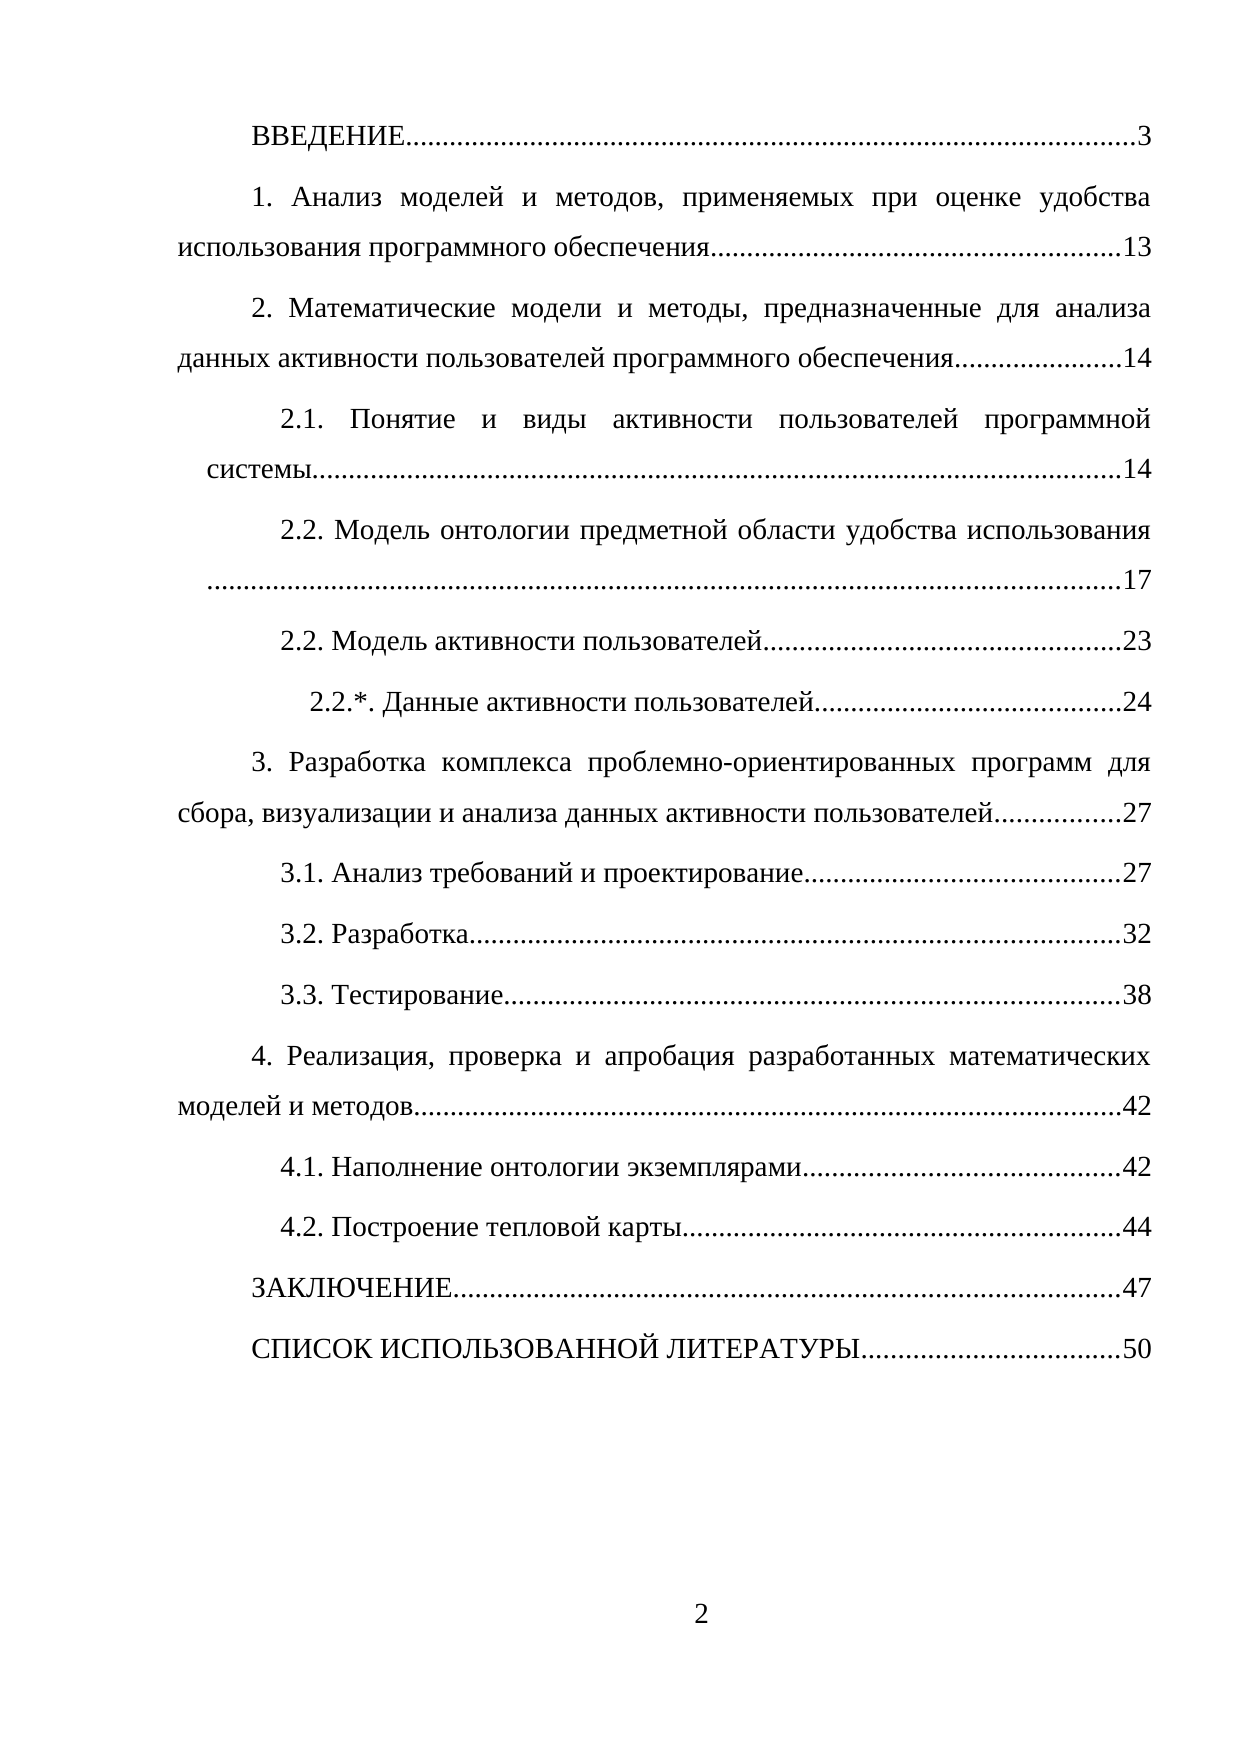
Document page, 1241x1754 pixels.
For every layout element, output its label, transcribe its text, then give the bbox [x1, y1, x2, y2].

text 3.2. Разработка 32 [206, 916, 1152, 950]
text 3. Разработка комплекса проблемно-ориентированных программ для сбора, визуализации и анализа данных активности пользователей 27 [177, 744, 1152, 828]
text 3.1. Анализ требований и проектирование 27 [206, 856, 1152, 889]
text 4. Реализация, проверка и апробация разработанных математических моделей и методов 42 [177, 1038, 1152, 1122]
text 4.1. Наполнение онтологии экземплярами 42 [206, 1149, 1152, 1182]
text ВВЕДЕНИЕ 3 [177, 118, 1152, 152]
text 4.2. Построение тепловой карты 44 [206, 1209, 1152, 1243]
text 2.2.*. Данные активности пользователей 24 [236, 684, 1152, 717]
text 1. Анализ моделей и методов, применяемых при оценке удобства использования программного обеспечения 13 [177, 179, 1152, 263]
text 2. Математические модели и методы, предназначенные для анализа данных активности пользователей программного обеспечения 14 [177, 290, 1152, 374]
text 2.1. Понятие и виды активности пользователей программной системы 14 [206, 401, 1152, 485]
text СПИСОК ИСПОЛЬЗОВАННОЙ ЛИТЕРАТУРЫ 50 [177, 1331, 1152, 1364]
text 2.2. Модель активности пользователей 23 [206, 623, 1152, 657]
text 3.3. Тестирование 38 [206, 977, 1152, 1011]
text 2.2. Модель онтологии предметной области удобства использования 17 [206, 512, 1152, 596]
text ЗАКЛЮЧЕНИЕ 47 [177, 1270, 1152, 1304]
